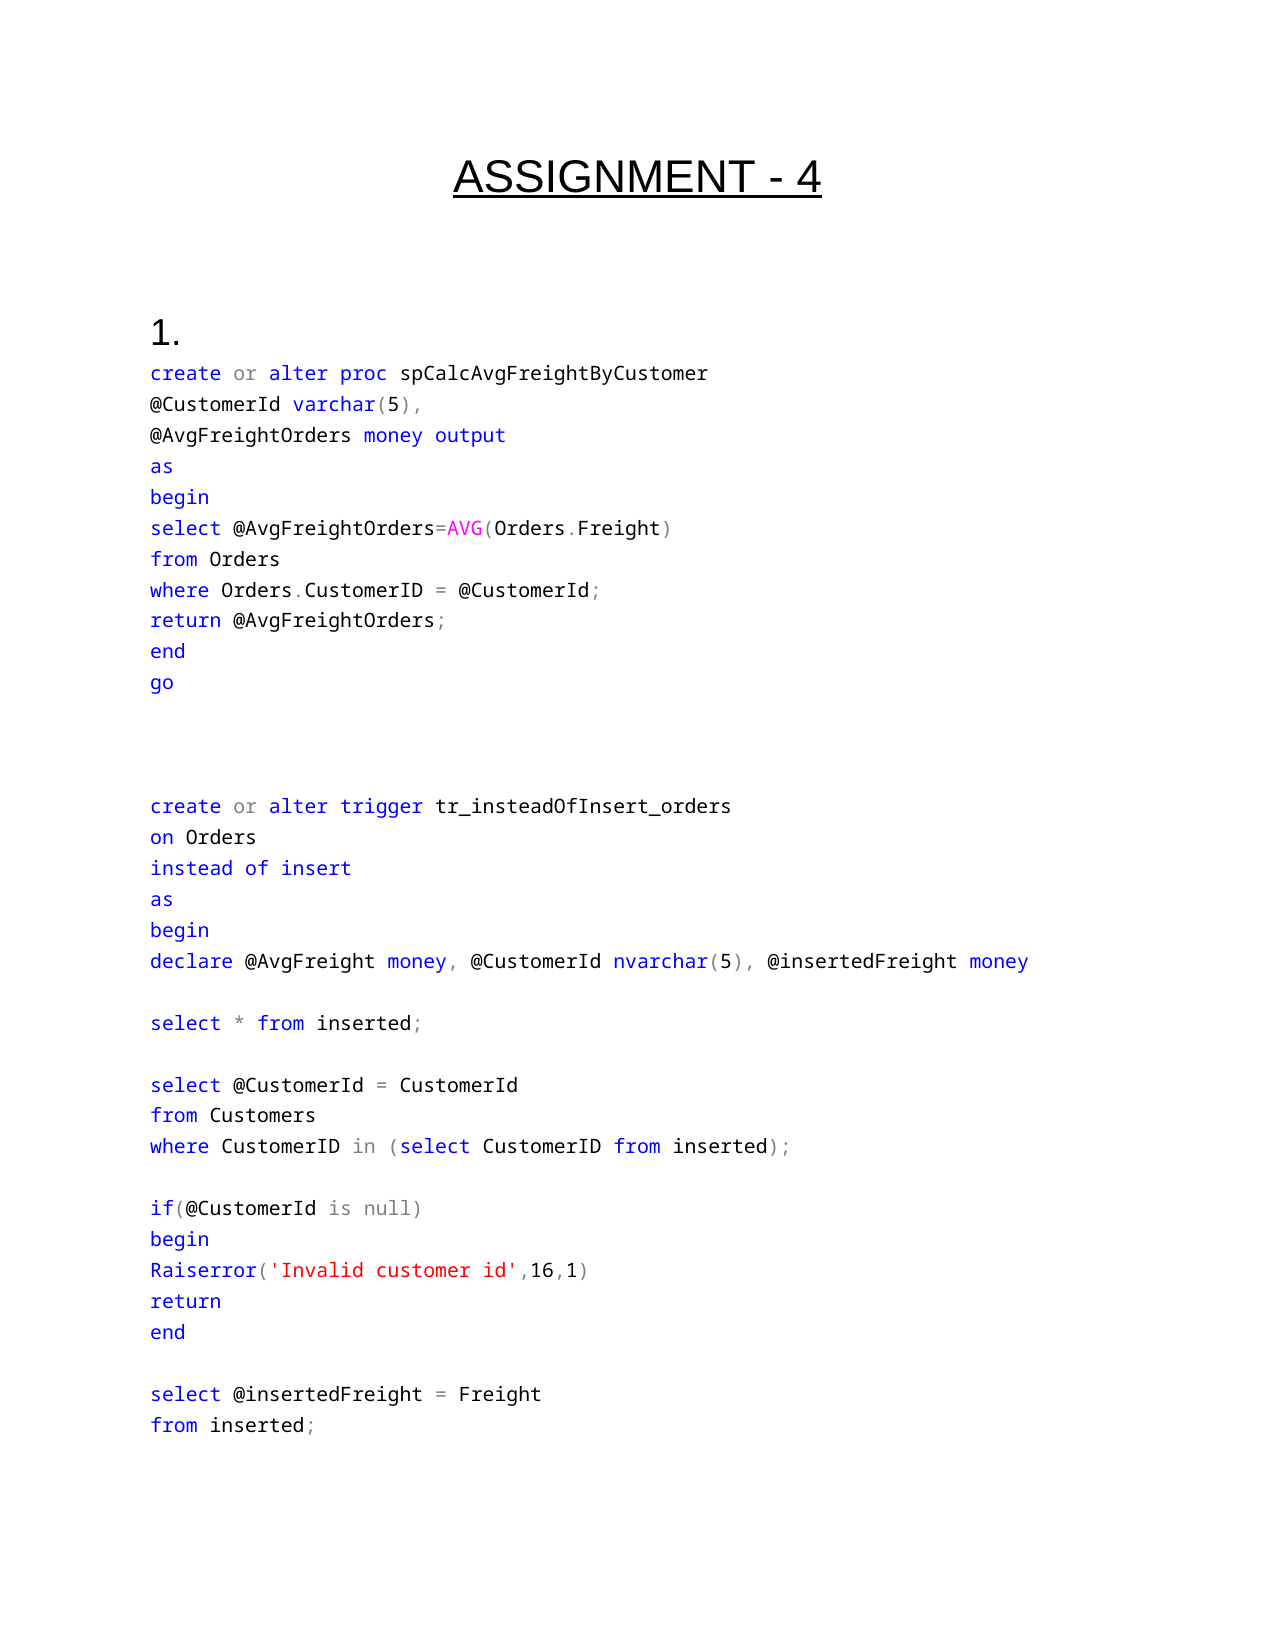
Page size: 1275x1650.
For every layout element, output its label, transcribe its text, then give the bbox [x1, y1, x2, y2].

text @CustomerId varchar(5), [150, 390, 1125, 417]
text ASSIGNMENT - 4 [150, 150, 1125, 203]
text begin [150, 916, 1125, 943]
text select @insertedFreight = Freight [150, 1380, 1125, 1407]
text from Customers [150, 1102, 1125, 1129]
text end [150, 638, 1125, 665]
text where CustomerID in (select CustomerID from inserted); [150, 1133, 1125, 1160]
text create or alter proc spCalcAvgFreightByCustomer [150, 359, 1125, 386]
text begin [150, 483, 1125, 510]
text as [150, 885, 1125, 912]
text create or alter trigger tr_insteadOfInsert_orders [150, 792, 1125, 819]
text select @CustomerId = CustomerId [150, 1071, 1125, 1098]
text where Orders.CustomerID = @CustomerId; [150, 576, 1125, 603]
text begin [150, 1226, 1125, 1252]
text go [150, 669, 1125, 696]
text end [150, 1318, 1125, 1345]
text select @AvgFreightOrders=AVG(Orders.Freight) [150, 514, 1125, 541]
text declare @AvgFreight money, @CustomerId nvarchar(5), @insertedFreight money [150, 947, 1125, 974]
text return [150, 1287, 1125, 1314]
text instead of insert [150, 854, 1125, 881]
text as [150, 452, 1125, 479]
text from inserted; [150, 1411, 1125, 1438]
text from Orders [150, 545, 1125, 572]
text Raiserror('Invalid customer id',16,1) [150, 1256, 1125, 1283]
text if(@CustomerId is null) [150, 1194, 1125, 1222]
text on Orders [150, 823, 1125, 850]
text @AvgFreightOrders money output [150, 421, 1125, 448]
text return @AvgFreightOrders; [150, 607, 1125, 634]
text select * from inserted; [150, 1009, 1125, 1036]
text 1. [150, 310, 1125, 353]
